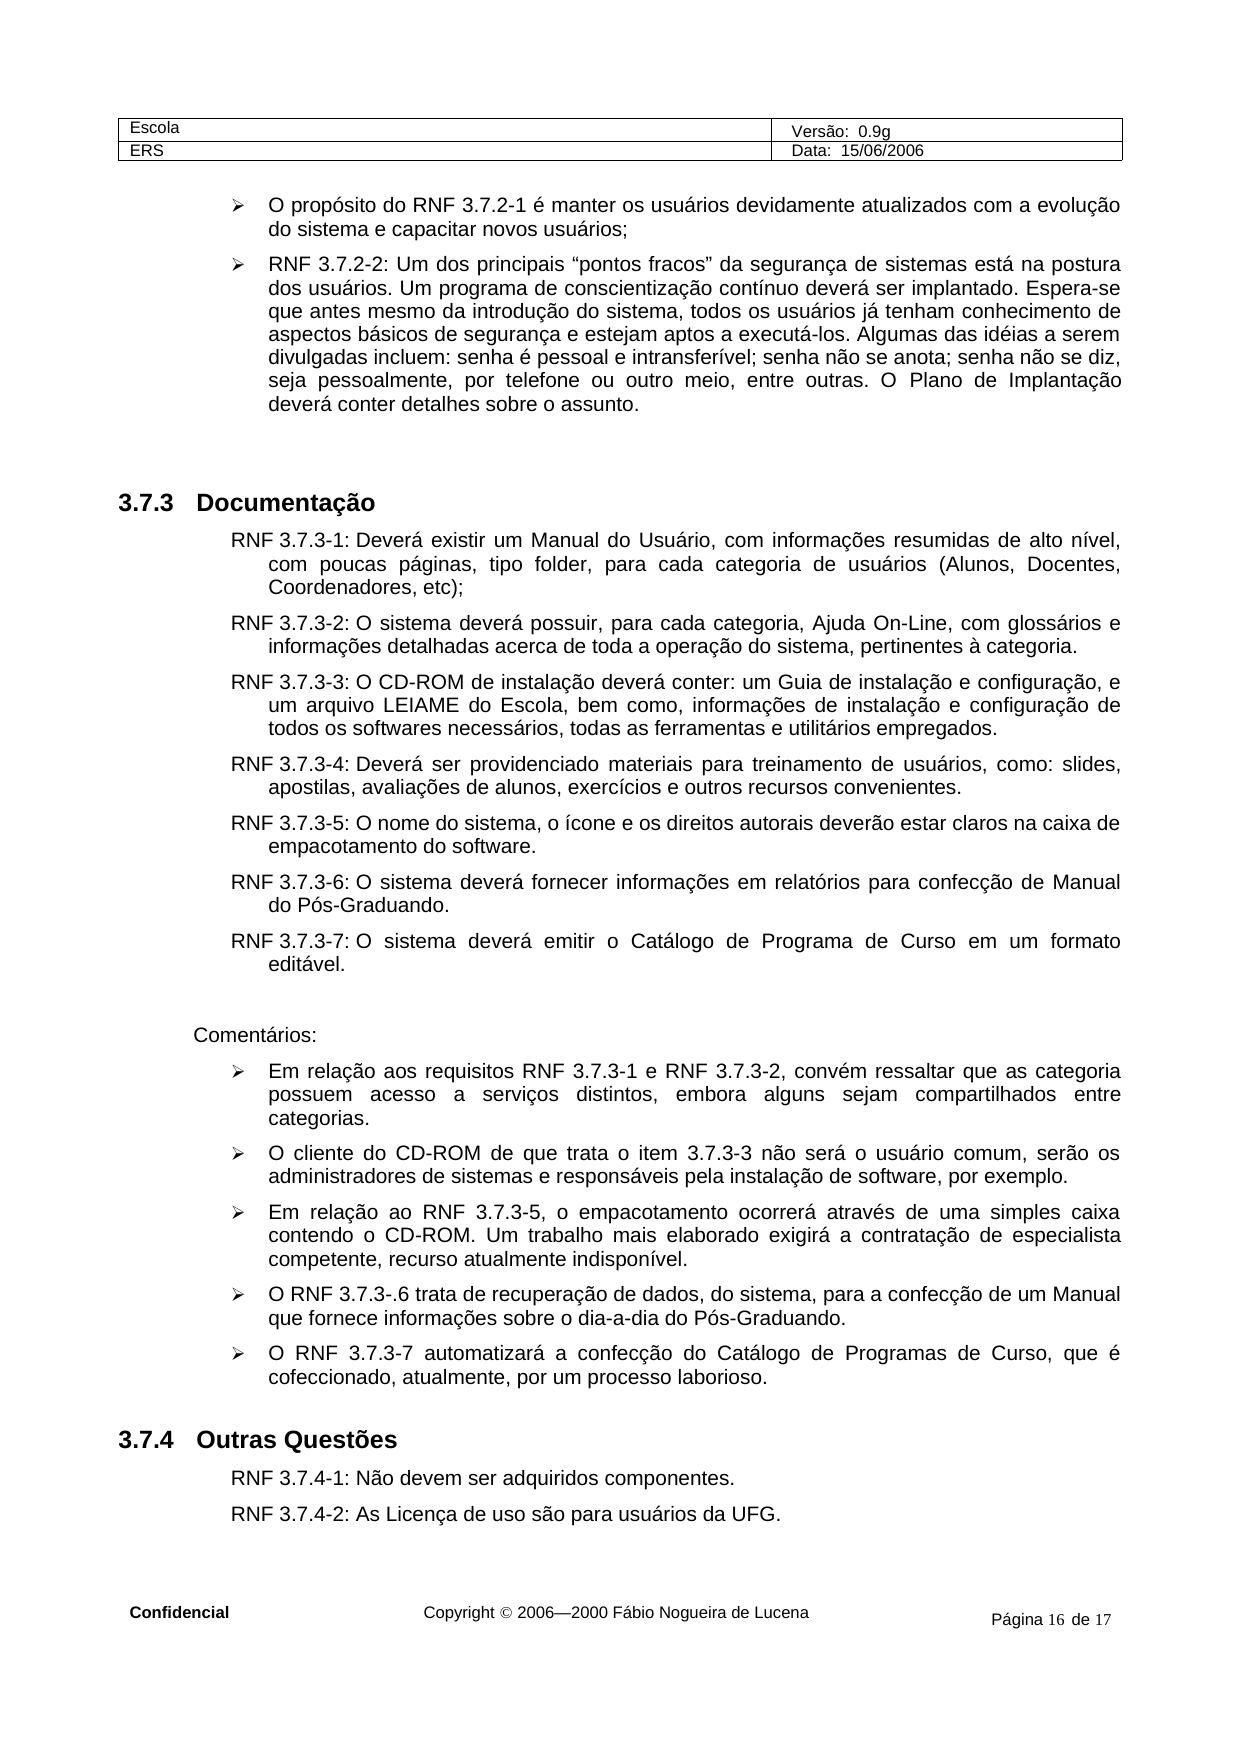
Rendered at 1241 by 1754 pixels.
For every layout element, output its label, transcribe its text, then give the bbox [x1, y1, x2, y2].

list Deverá existir um Manual do Usuário, com informações resumidas de alto nível, com poucas páginas, tipo folder, para cada categoria de usuários (Alunos, Docentes, Coordenadores, etc); [231, 529, 1122, 599]
list As Licença de uso são para usuários da UFG. [231, 1502, 1122, 1525]
list O cliente do CD-ROM de que trata o item 3.7.3-3 não será o usuário comum, serão os administradores de sistemas e responsáveis pela instalação de software, por exemplo. [231, 1142, 1122, 1188]
list O CD-ROM de instalação deverá conter: um Guia de instalação e configuração, e um arquivo LEIAME do Escola, bem como, informações de instalação e configuração de todos os softwares necessários, todas as ferramentas e utilitários empregados. [231, 670, 1122, 740]
list O sistema deverá emitir o Catálogo de Programa de Curso em um formato editável. [231, 929, 1122, 976]
list O RNF 3.7.3-7 automatizará a confecção do Catálogo de Programas de Curso, que é cofeccionado, atualmente, por um processo laborioso. [231, 1342, 1122, 1388]
list O sistema deverá possuir, para cada categoria, Ajuda On-Line, com glossários e informações detalhadas acerca de toda a operação do sistema, pertinentes à categoria. [231, 611, 1122, 658]
list RNF 3.7.2-2: Um dos principais “pontos fracos” da segurança de sistemas está na postura dos usuários. Um programa de conscientização contínuo deverá ser implantado. Espera-se que antes mesmo da introdução do sistema, todos os usuários já tenham conhecimento de aspectos básicos de segurança e estejam aptos a executá-los. Algumas das idéias a serem divulgadas incluem: senha é pessoal e intransferível; senha não se anota; senha não se diz, seja pessoalmente, por telefone ou outro meio, entre outras. O Plano de Implantação deverá conter detalhes sobre o assunto. [231, 253, 1122, 415]
list Em relação aos requisitos RNF 3.7.3-1 e RNF 3.7.3-2, convém ressaltar que as categoria possuem acesso a serviços distintos, embora alguns sejam compartilhados entre categorias. [231, 1060, 1122, 1129]
list Não devem ser adquiridos componentes. [231, 1466, 1122, 1489]
list O nome do sistema, o ícone e os direitos autorais deverão estar claros na caixa de empacotamento do software. [231, 811, 1122, 858]
text Comentários: [193, 1024, 1122, 1047]
list O propósito do RNF 3.7.2-1 é manter os usuários devidamente atualizados com a evolução do sistema e capacitar novos usuários; [231, 194, 1122, 240]
subtitle Documentação [118, 489, 1122, 517]
list Em relação ao RNF 3.7.3-5, o empacotamento ocorrerá através de uma simples caixa contendo o CD-ROM. Um trabalho mais elaborado exigirá a contratação de especialista competente, recurso atualmente indisponível. [231, 1201, 1122, 1271]
list O sistema deverá fornecer informações em relatórios para confecção de Manual do Pós-Graduando. [231, 870, 1122, 917]
list Deverá ser providenciado materiais para treinamento de usuários, como: slides, apostilas, avaliações de alunos, exercícios e outros recursos convenientes. [231, 752, 1122, 799]
list O RNF 3.7.3-.6 trata de recuperação de dados, do sistema, para a confecção de um Manual que fornece informações sobre o dia-a-dia do Pós-Graduando. [231, 1283, 1122, 1329]
subtitle Outras Questões [118, 1426, 1122, 1454]
